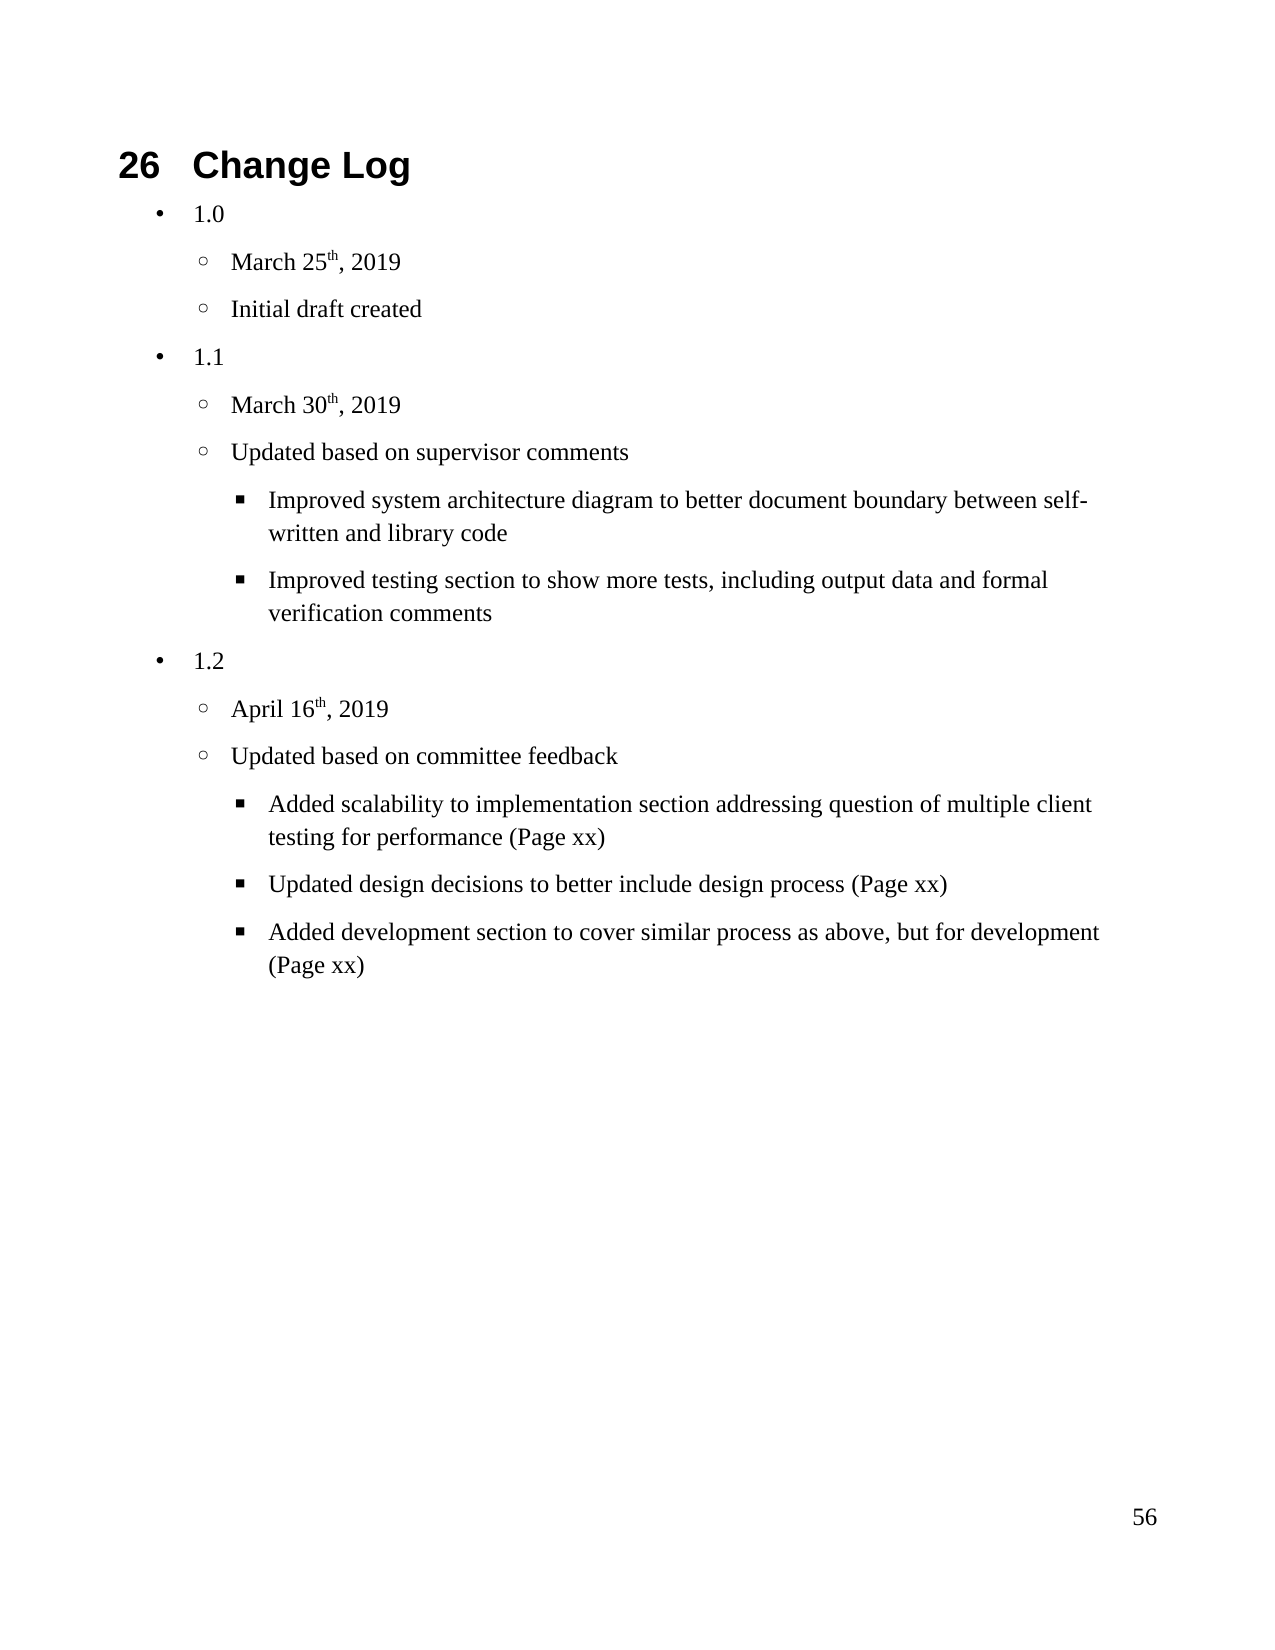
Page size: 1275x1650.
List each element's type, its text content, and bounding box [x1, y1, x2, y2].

list Updated based on supervisor comments [193, 437, 1157, 466]
list Initial draft created [193, 294, 1157, 323]
list 1.2 [156, 646, 1157, 675]
list Improved testing section to show more tests, including output data and formal verification comments [231, 566, 1157, 627]
list Added scalability to implementation section addressing question of multiple client testing for performance (Page xx) [231, 789, 1157, 851]
list Improved system architecture diagram to better document boundary between self-written and library code [231, 485, 1157, 547]
list Added development section to cover similar process as above, but for development (Page xx) [231, 917, 1157, 979]
subtitle Change Log [118, 143, 1157, 187]
list Updated design decisions to better include design process (Page xx) [231, 869, 1157, 898]
list Updated based on committee feedback [193, 741, 1157, 770]
list 1.0 [156, 199, 1157, 228]
list March 25th, 2019 [193, 247, 1157, 276]
list March 30th, 2019 [193, 390, 1157, 418]
list April 16th, 2019 [193, 694, 1157, 722]
list 1.1 [156, 342, 1157, 371]
